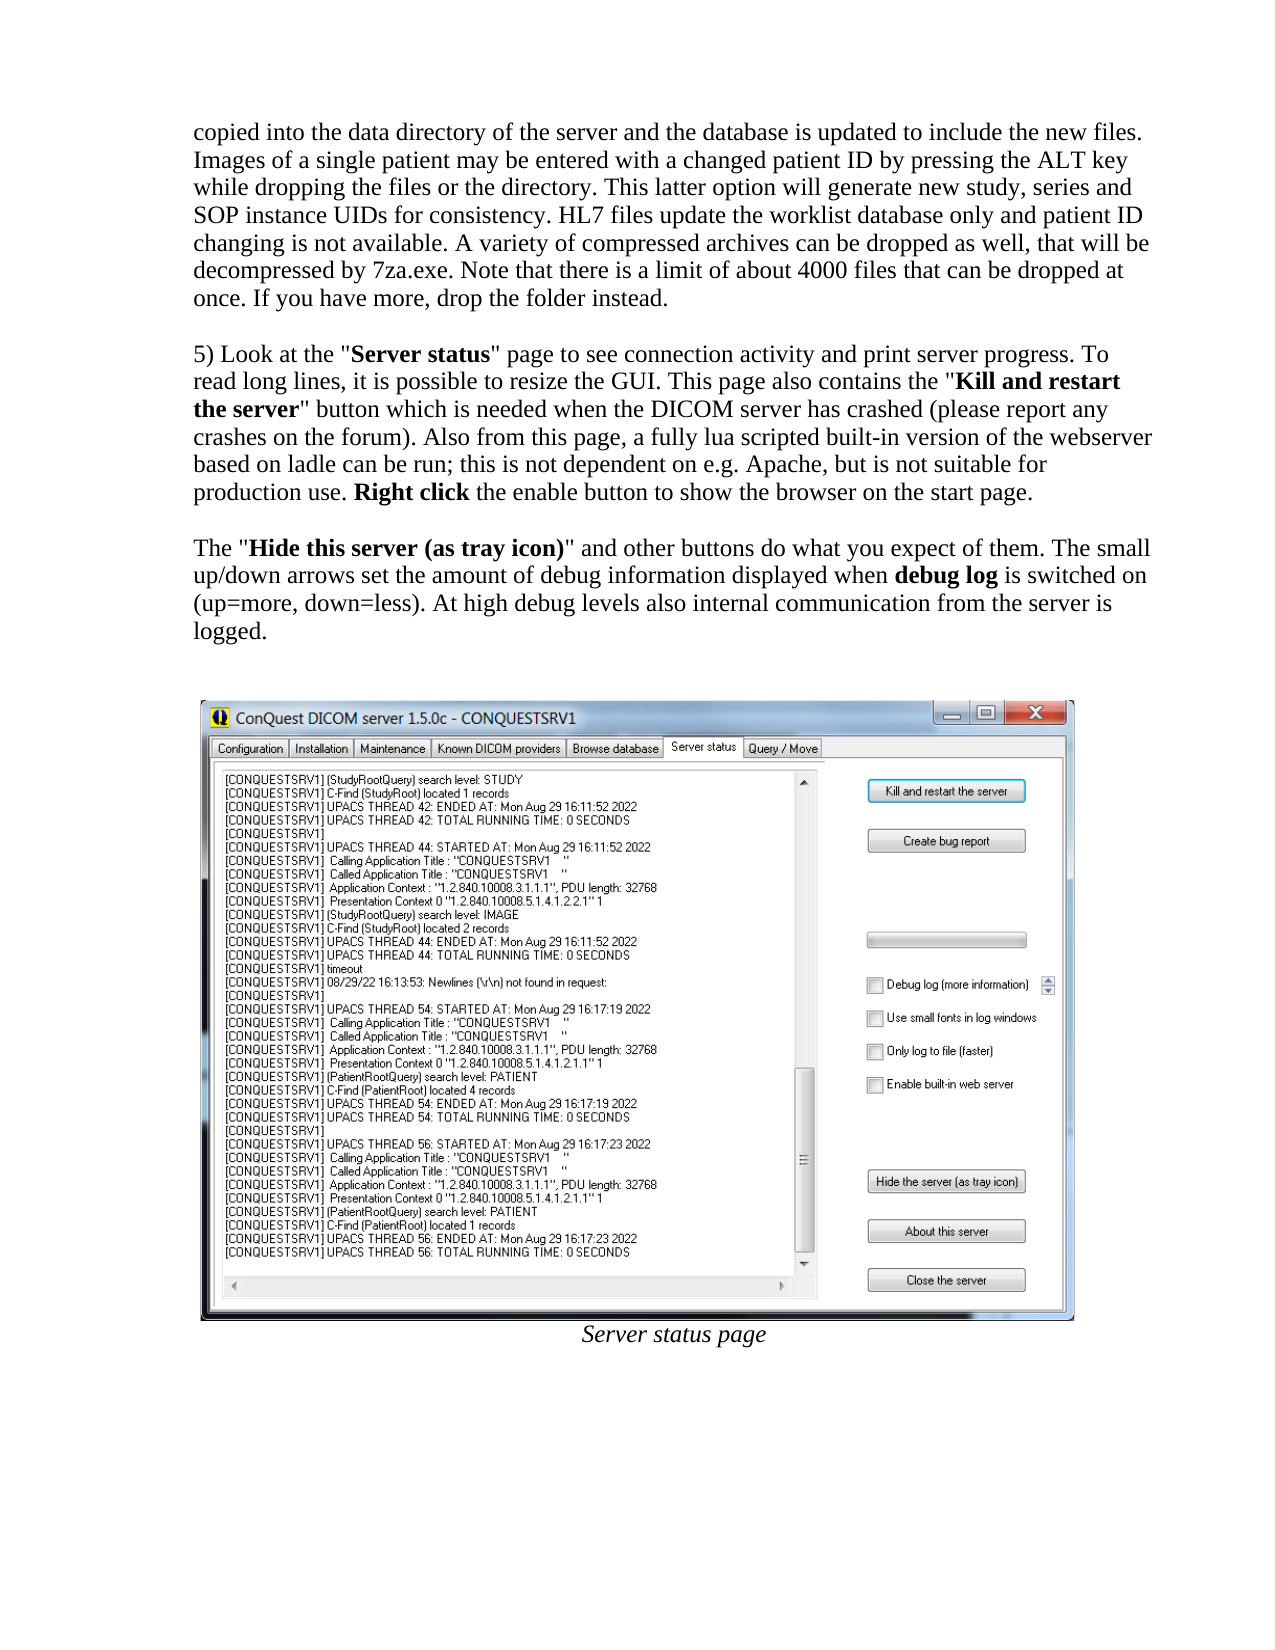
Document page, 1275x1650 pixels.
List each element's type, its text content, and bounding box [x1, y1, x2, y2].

text The "Hide this server (as tray icon)" and other buttons do what you expect of them. The small up/down arrows set the amount of debug information displayed when debug log is switched on (up=more, down=less). At high debug levels also internal communication from the server is logged. [193, 534, 1157, 644]
text 5) Look at the "Server status" page to see connection activity and print server progress. To read long lines, it is possible to resize the GUI. This page also contains the "Kill and restart the server" button which is needed when the DICOM server has crashed (please report any crashes on the forum). Also from this page, a fully lua scripted built-in version of the webserver based on ladle can be run; this is not dependent on e.g. Apache, but is not suitable for production use. Right click the enable button to show the browser on the start page. [193, 340, 1157, 506]
text copied into the data directory of the server and the database is updated to include the new files. Images of a single patient may be entered with a changed patient ID by pressing the ALT key while dropping the files or the directory. This latter option will generate new study, series and SOP instance UIDs for consistency. HL7 files update the worklist database only and patient ID changing is not available. A variety of compressed archives can be dropped as well, that will be decompressed by 7za.exe. Note that there is a limit of about 4000 files that can be dropped at once. If you have more, drop the folder instead. [193, 118, 1157, 312]
picture [200, 700, 1075, 1321]
text Server status page [193, 700, 1157, 1348]
